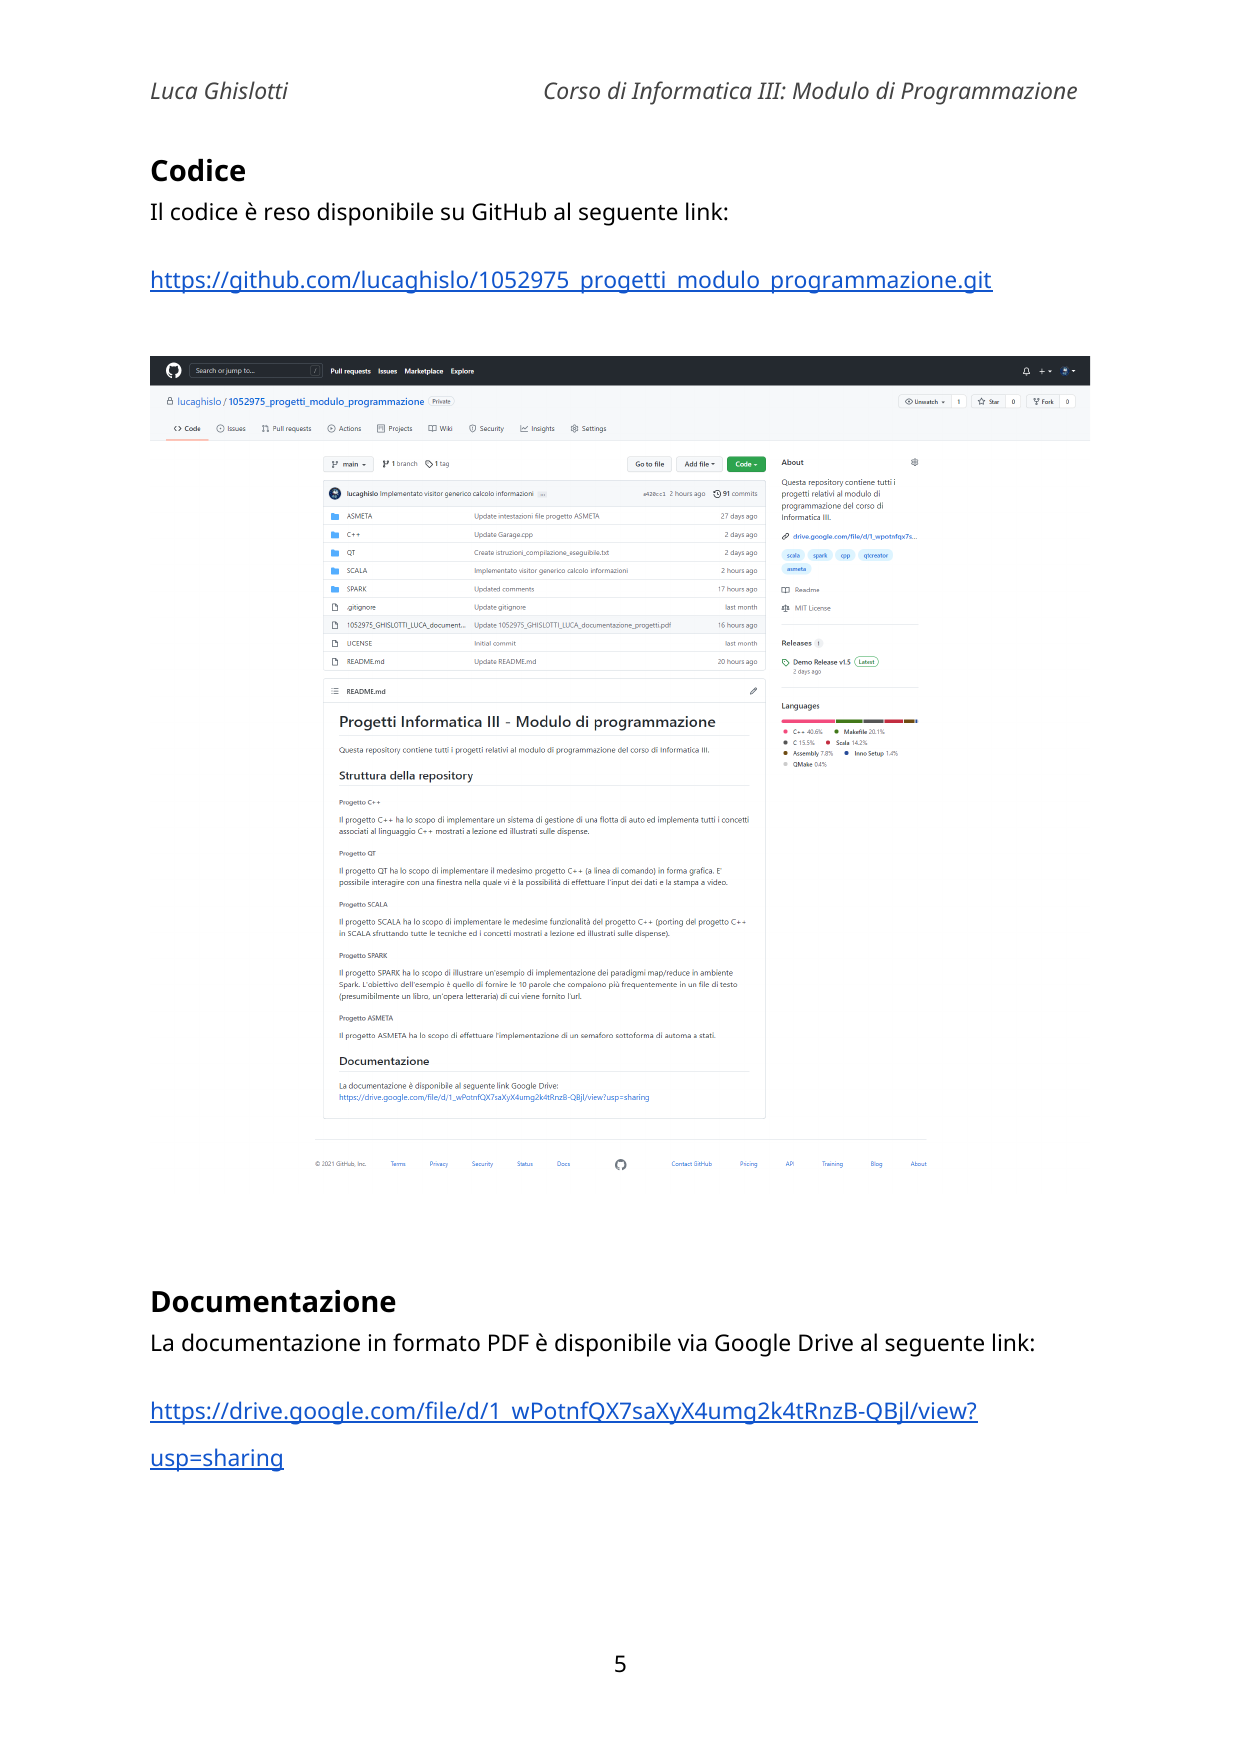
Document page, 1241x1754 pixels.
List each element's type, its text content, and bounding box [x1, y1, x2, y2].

text Il codice è reso disponibile su GitHub al seguente link: [150, 196, 1090, 227]
subtitle Codice [150, 150, 1090, 190]
picture [150, 356, 1091, 1194]
subtitle Documentazione [150, 1281, 1090, 1321]
text https://github.com/lucaghislo/1052975_progetti_modulo_programmazione.git [150, 264, 1090, 295]
text https://drive.google.com/file/d/1_wPotnfQX7saXyX4umg2k4tRnzB-QBjl/view?usp=sharing [150, 1394, 1090, 1473]
text La documentazione in formato PDF è disponibile via Google Drive al seguente link: [150, 1327, 1090, 1358]
